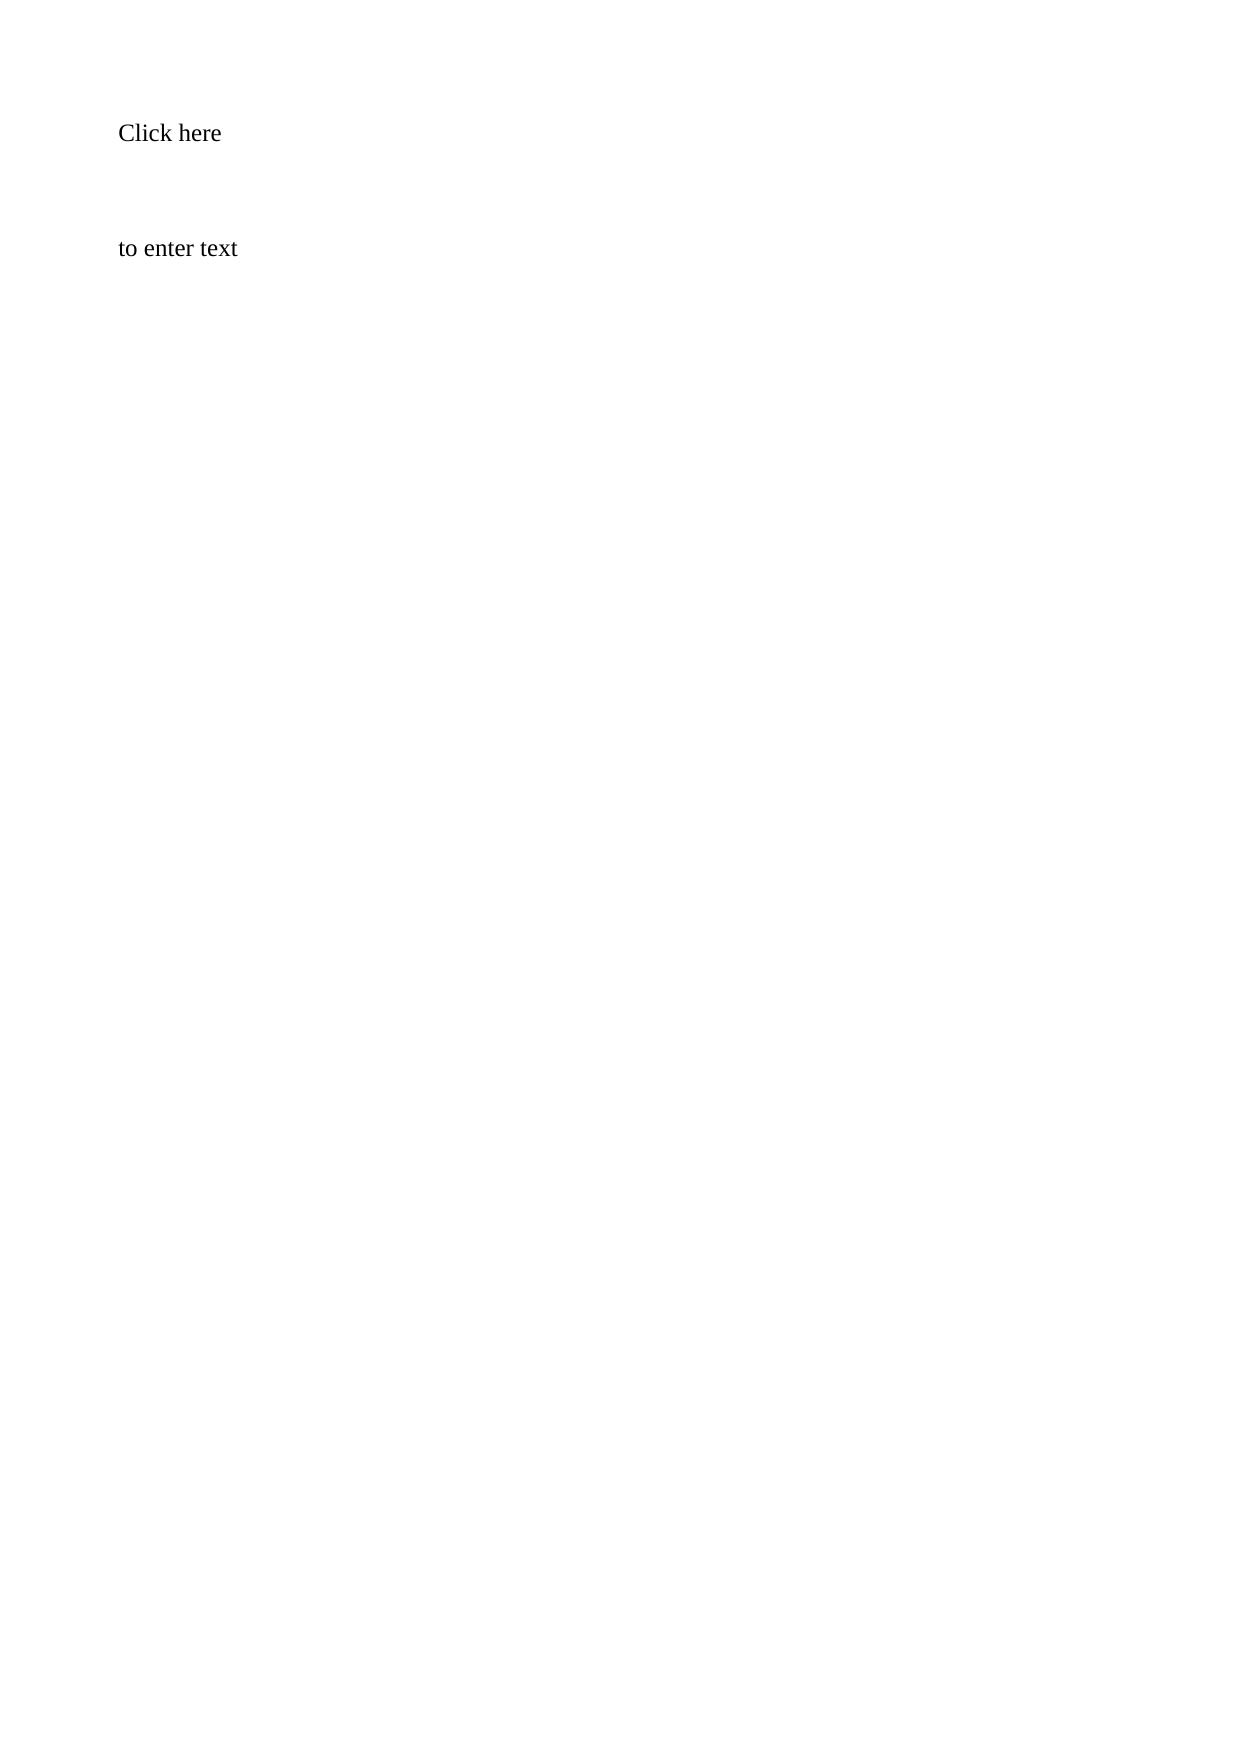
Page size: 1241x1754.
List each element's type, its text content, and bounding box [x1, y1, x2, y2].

text Click here to enter text [118, 118, 1122, 262]
